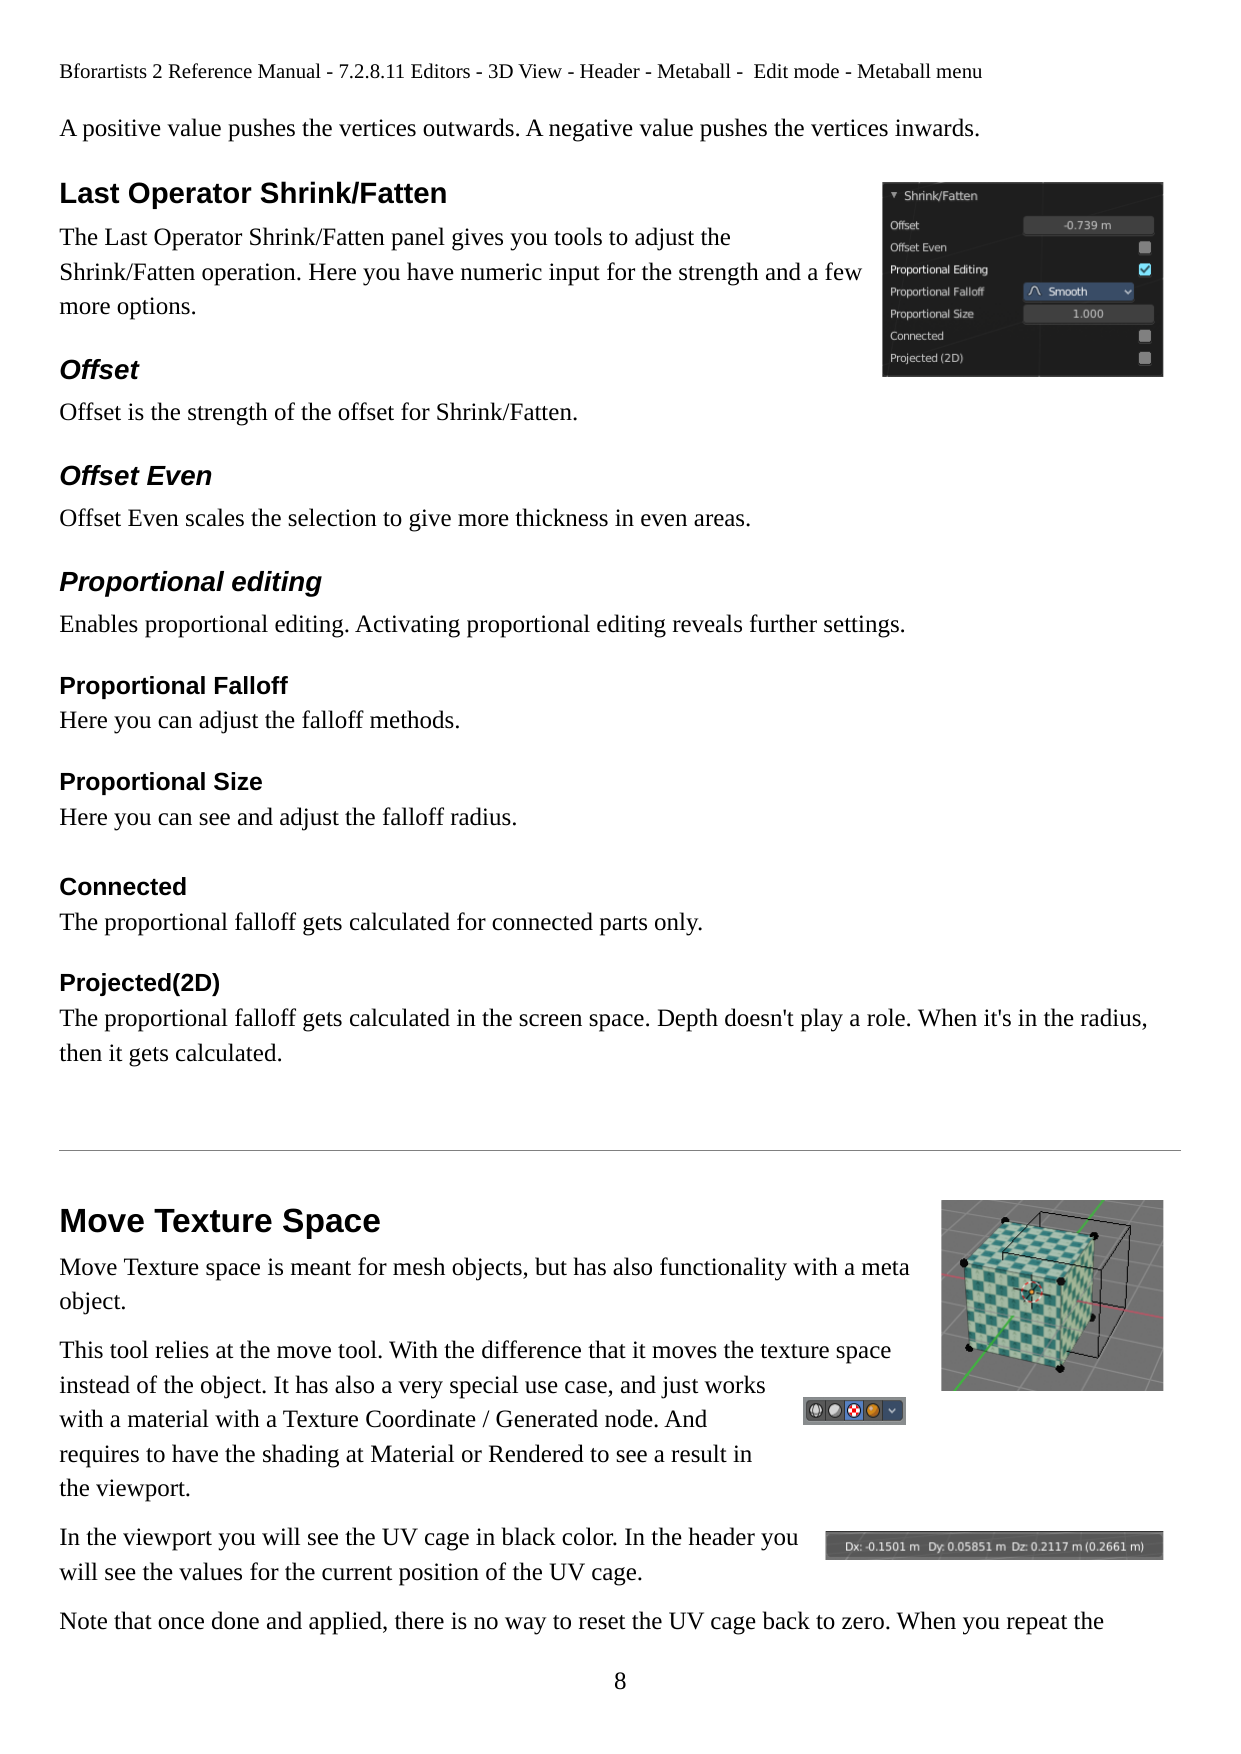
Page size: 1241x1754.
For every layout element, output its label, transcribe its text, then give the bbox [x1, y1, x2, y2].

text The proportional falloff gets calculated for connected parts only. [59, 907, 1181, 936]
text The Last Operator Shrink/Fatten panel gives you tools to adjust the Shrink/Fatten operation. Here you have numeric input for the strength and a few more options. [59, 222, 882, 320]
text In the viewport you will see the UV cage in black color. In the header you will see the values for the current position of the UV cage. [59, 1522, 1181, 1586]
text Enables proportional editing. Activating proportional editing reveals further settings. [59, 609, 1181, 638]
subtitle Proportional Size [59, 767, 1181, 796]
subtitle [1164, 1201, 1181, 1239]
text Note that once done and applied, there is no way to reset the UV cage back to zero. When you repeat the [59, 1606, 1181, 1635]
picture [825, 1531, 1164, 1560]
subtitle Offset [59, 353, 1181, 385]
subtitle Offset Even [59, 459, 1181, 491]
text This tool relies at the move tool. With the difference that it moves the texture space instead of the object. It has also a very special use case, and just works with a material with a Texture Coordinate / Generated node. And requires to have the shading at Material or Rendered to see a result in the viewport. [59, 1335, 1181, 1502]
text Here you can see and adjust the falloff radius. [59, 802, 1181, 831]
text Here you can adjust the falloff methods. [59, 706, 1181, 734]
picture [882, 182, 1164, 377]
subtitle Proportional Falloff [59, 671, 1181, 699]
subtitle Last Operator Shrink/Fatten [59, 176, 1181, 210]
text Offset is the strength of the offset for Shrink/Fatten. [59, 397, 1181, 426]
subtitle Proportional editing [59, 565, 1181, 597]
text A positive value pushes the vertices outwards. A negative value pushes the vertices inwards. [59, 113, 1181, 141]
picture [803, 1397, 906, 1425]
picture [941, 1200, 1164, 1391]
subtitle Projected(2D) [59, 968, 1181, 997]
subtitle Connected [59, 872, 1181, 901]
text The proportional falloff gets calculated in the screen space. Depth doesn't play a role. When it's in the radius, then it gets calculated. [59, 1003, 1181, 1066]
text Offset Even scales the selection to give more thickness in even areas. [59, 503, 1181, 532]
subtitle Move Texture Space [59, 1201, 941, 1239]
text Move Texture space is meant for mesh objects, but has also functionality with a meta object. [59, 1252, 941, 1315]
